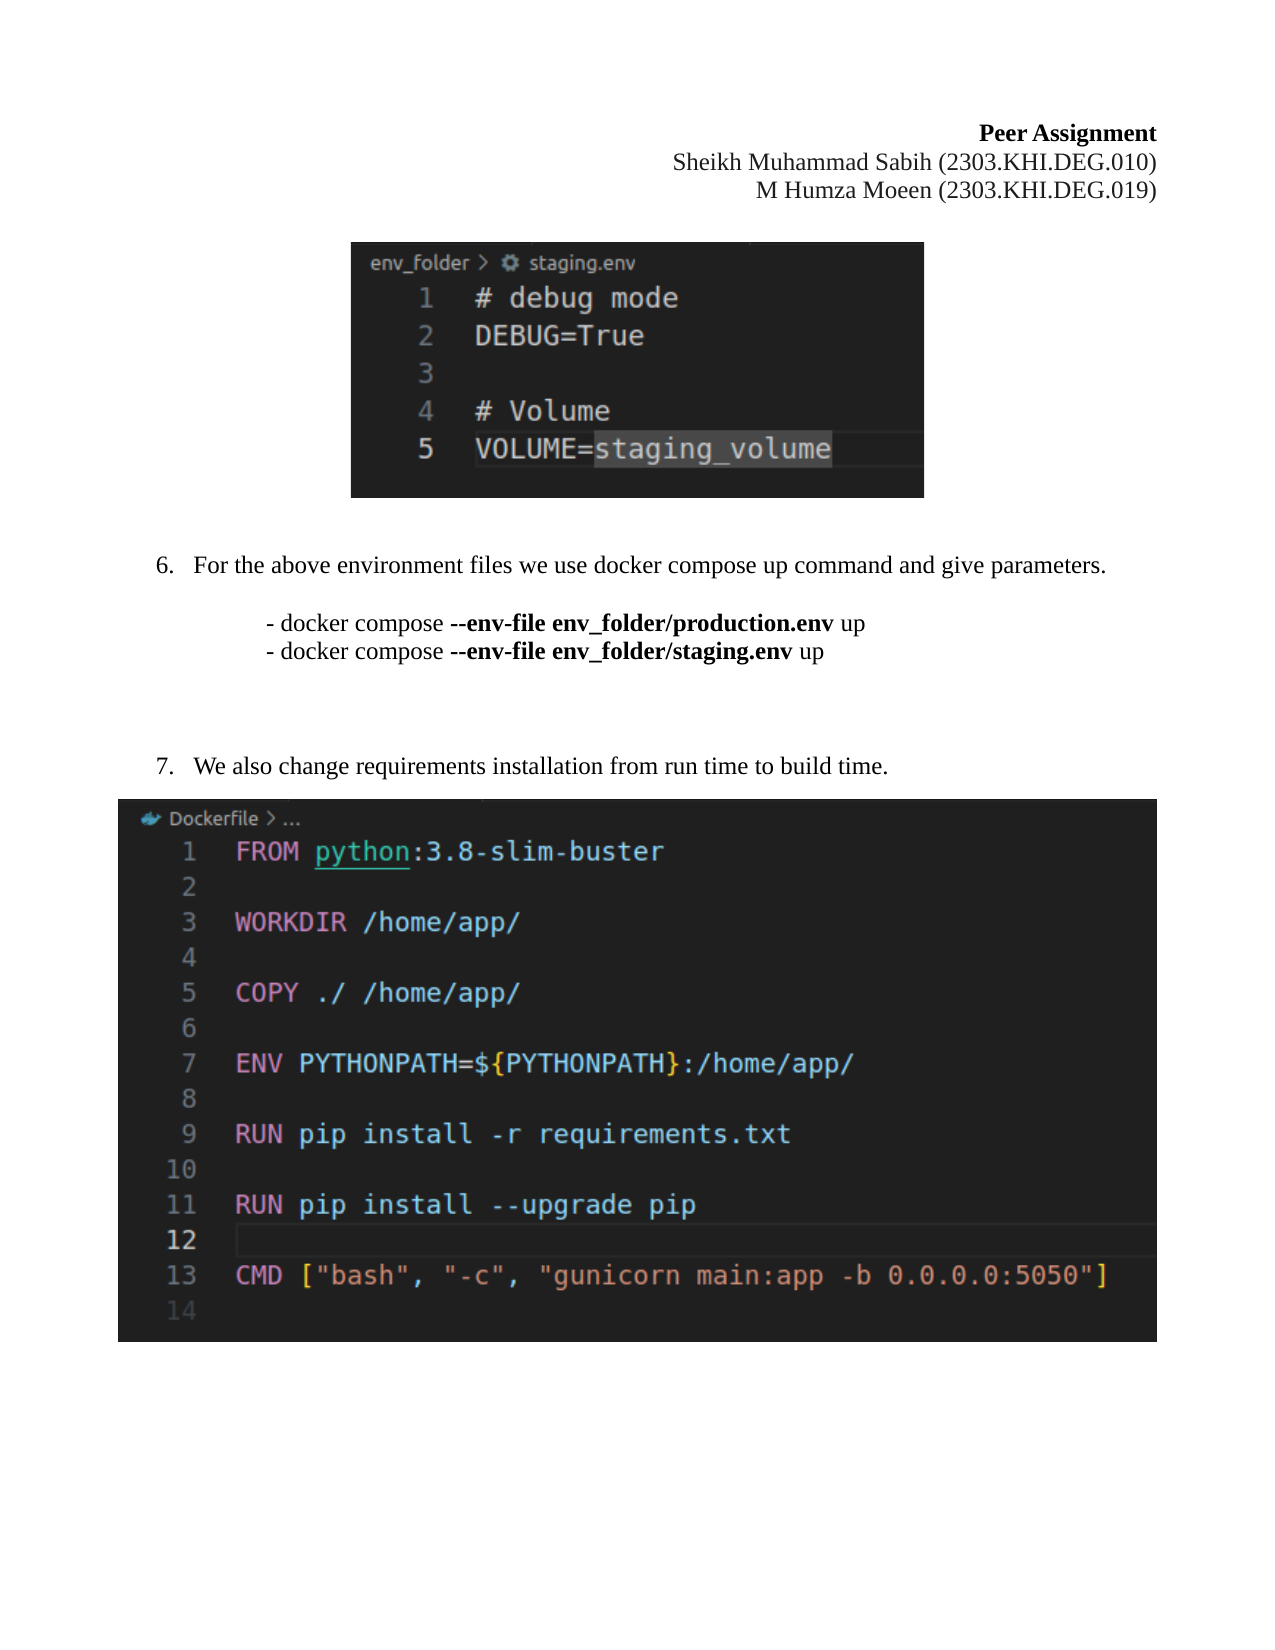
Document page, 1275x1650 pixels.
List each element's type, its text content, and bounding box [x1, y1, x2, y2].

list For the above environment files we use docker compose up command and give parameters. [156, 550, 1157, 579]
list We also change requirements installation from run time to build time. [156, 751, 1157, 780]
picture [118, 799, 1157, 1342]
picture [350, 242, 925, 498]
text - docker compose --env-file env_folder/production.env up [118, 608, 1157, 636]
text - docker compose --env-file env_folder/staging.env up [118, 636, 1157, 665]
